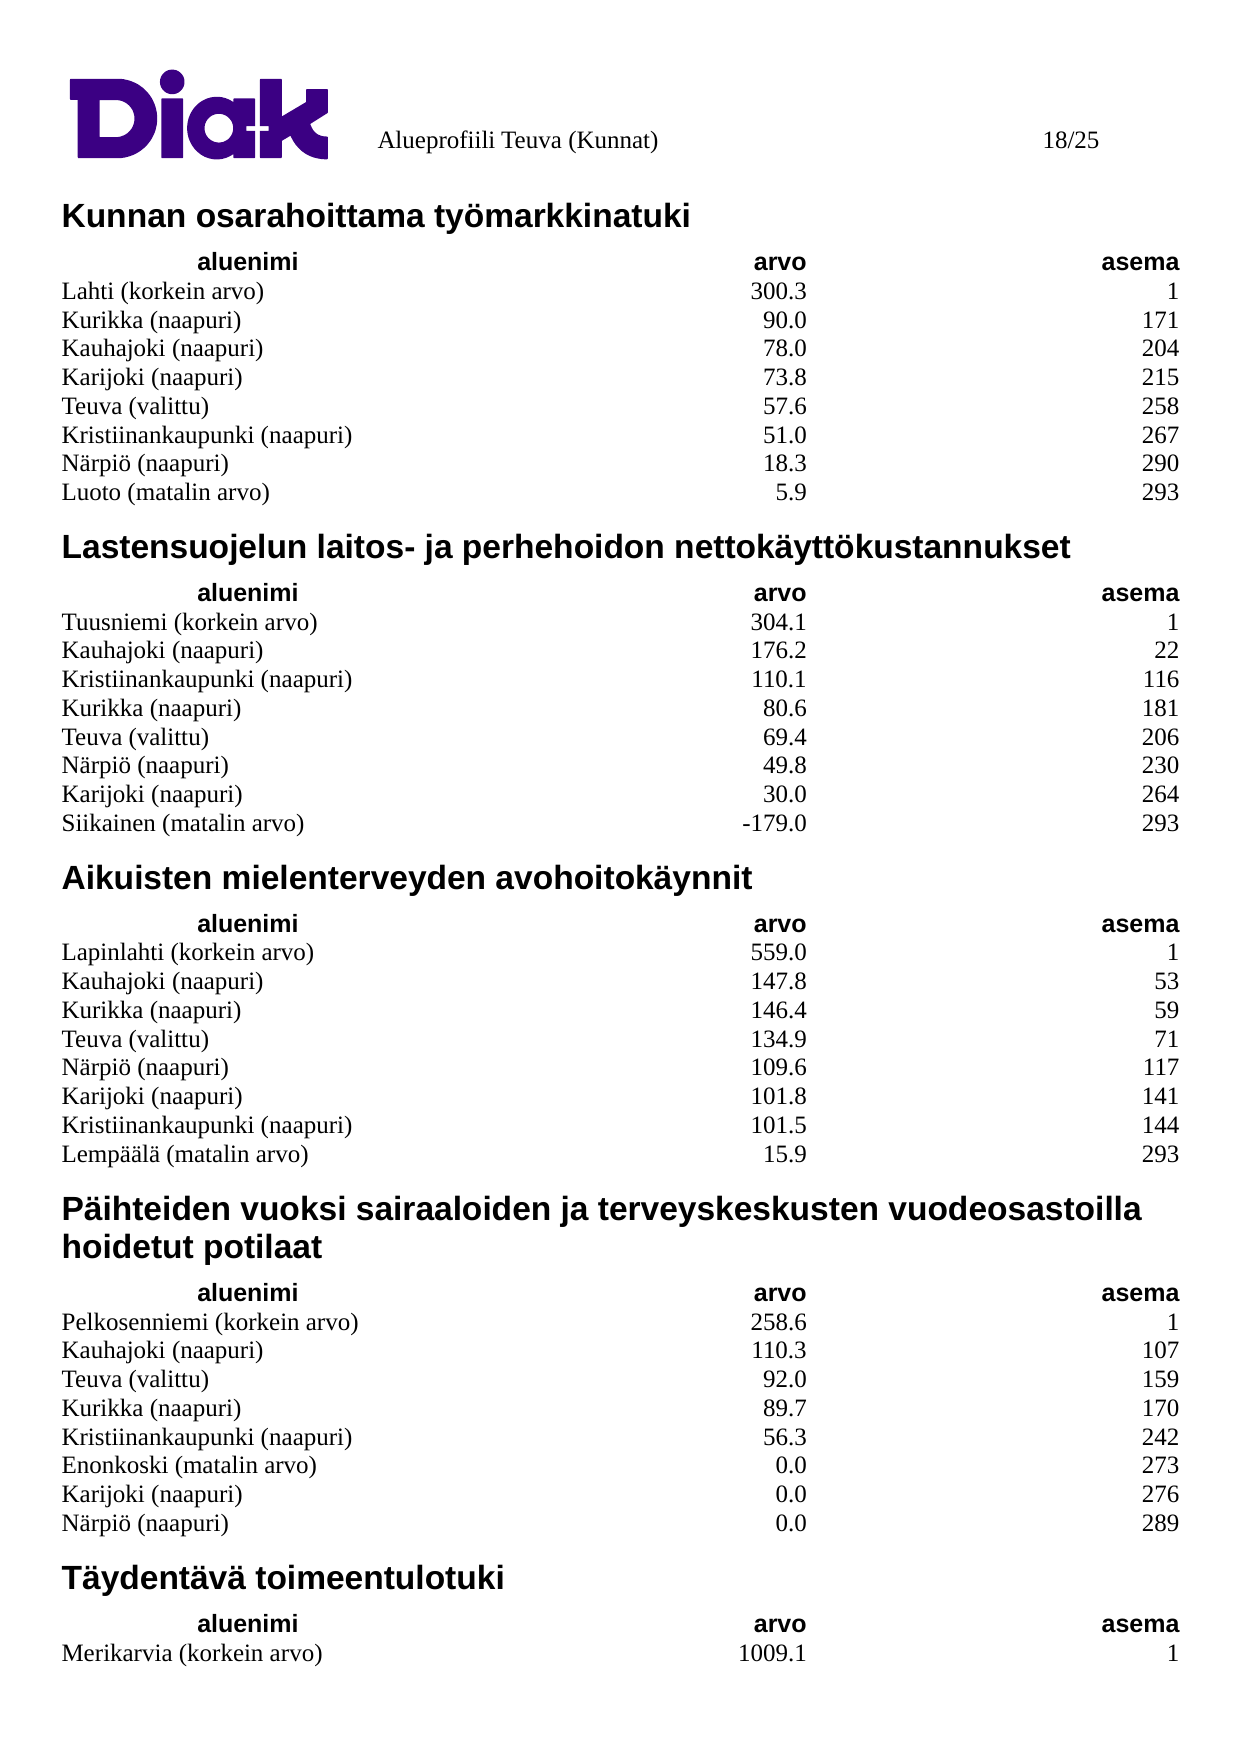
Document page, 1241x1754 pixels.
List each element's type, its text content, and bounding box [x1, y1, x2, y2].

table_cell 146.4 [434, 995, 806, 1024]
table_cell 206 [806, 722, 1179, 751]
table_header asema [806, 909, 1179, 937]
table_cell 110.1 [434, 664, 806, 693]
table_cell Kurikka (naapuri) [61, 995, 434, 1024]
table_cell 1 [806, 1307, 1179, 1336]
table_cell 215 [806, 362, 1179, 391]
table_cell Enonkoski (matalin arvo) [61, 1451, 434, 1479]
table_header aluenimi [61, 1278, 434, 1307]
table_cell Lempäälä (matalin arvo) [61, 1139, 434, 1167]
subtitle Aikuisten mielenterveyden avohoitokäynnit [61, 858, 1179, 896]
table_cell Kauhajoki (naapuri) [61, 966, 434, 995]
table_header asema [806, 1609, 1179, 1638]
table_cell 15.9 [434, 1139, 806, 1167]
table_cell Karijoki (naapuri) [61, 1479, 434, 1508]
table_cell 170 [806, 1393, 1179, 1422]
table_cell 159 [806, 1364, 1179, 1393]
table_cell 69.4 [434, 722, 806, 751]
table_cell 5.9 [434, 477, 806, 506]
table_cell Närpiö (naapuri) [61, 449, 434, 477]
table_cell 230 [806, 751, 1179, 779]
table_cell 0.0 [434, 1508, 806, 1537]
table_cell 51.0 [434, 420, 806, 448]
table_cell 273 [806, 1451, 1179, 1479]
subtitle Päihteiden vuoksi sairaaloiden ja terveyskeskusten vuodeosastoilla hoidetut potilaat [61, 1188, 1179, 1266]
table_cell 78.0 [434, 334, 806, 362]
table_cell 1 [806, 1638, 1179, 1666]
table_cell Karijoki (naapuri) [61, 779, 434, 808]
table_cell Lapinlahti (korkein arvo) [61, 938, 434, 966]
table_cell 267 [806, 420, 1179, 448]
table_header arvo [434, 1609, 806, 1638]
table_cell 290 [806, 449, 1179, 477]
table_header arvo [434, 247, 806, 276]
table_cell 30.0 [434, 779, 806, 808]
table_cell 90.0 [434, 305, 806, 333]
table_cell 0.0 [434, 1479, 806, 1508]
table_cell 264 [806, 779, 1179, 808]
table_cell 71 [806, 1024, 1179, 1052]
table_cell Teuva (valittu) [61, 1364, 434, 1393]
table_cell 258.6 [434, 1307, 806, 1336]
table_cell 110.3 [434, 1336, 806, 1364]
table_cell Kauhajoki (naapuri) [61, 334, 434, 362]
table_header asema [806, 578, 1179, 607]
table_cell 0.0 [434, 1451, 806, 1479]
table_cell Kurikka (naapuri) [61, 1393, 434, 1422]
table_cell 559.0 [434, 938, 806, 966]
table_cell Kauhajoki (naapuri) [61, 636, 434, 664]
table_cell Teuva (valittu) [61, 722, 434, 751]
table_cell 204 [806, 334, 1179, 362]
table_cell 289 [806, 1508, 1179, 1537]
table_cell 57.6 [434, 391, 806, 420]
table_cell 53 [806, 966, 1179, 995]
subtitle Kunnan osarahoittama työmarkkinatuki [61, 196, 1179, 235]
table_cell 176.2 [434, 636, 806, 664]
subtitle Lastensuojelun laitos- ja perhehoidon nettokäyttökustannukset [61, 527, 1179, 566]
table_cell 293 [806, 1139, 1179, 1167]
subtitle Täydentävä toimeentulotuki [61, 1558, 1179, 1596]
table_cell 116 [806, 664, 1179, 693]
table_cell 181 [806, 693, 1179, 722]
table_cell 89.7 [434, 1393, 806, 1422]
table_cell 18.3 [434, 449, 806, 477]
table_cell 56.3 [434, 1422, 806, 1451]
table_cell Kurikka (naapuri) [61, 693, 434, 722]
table_cell Siikainen (matalin arvo) [61, 808, 434, 837]
table_cell 134.9 [434, 1024, 806, 1052]
table_header arvo [434, 578, 806, 607]
table_cell Närpiö (naapuri) [61, 1508, 434, 1537]
table_cell Pelkosenniemi (korkein arvo) [61, 1307, 434, 1336]
table_cell 293 [806, 808, 1179, 837]
table_cell 171 [806, 305, 1179, 333]
table_cell Kristiinankaupunki (naapuri) [61, 1422, 434, 1451]
table_header asema [806, 1278, 1179, 1307]
table_cell Lahti (korkein arvo) [61, 276, 434, 305]
table_cell 147.8 [434, 966, 806, 995]
table_cell Kauhajoki (naapuri) [61, 1336, 434, 1364]
table_header aluenimi [61, 247, 434, 276]
table_cell Karijoki (naapuri) [61, 362, 434, 391]
table_cell 258 [806, 391, 1179, 420]
table_cell 304.1 [434, 607, 806, 636]
table_header aluenimi [61, 1609, 434, 1638]
table_cell 101.5 [434, 1110, 806, 1139]
table_cell Närpiö (naapuri) [61, 751, 434, 779]
table_cell -179.0 [434, 808, 806, 837]
table_cell Teuva (valittu) [61, 391, 434, 420]
table_header aluenimi [61, 578, 434, 607]
table_cell 109.6 [434, 1053, 806, 1081]
table_cell Kristiinankaupunki (naapuri) [61, 664, 434, 693]
table_cell 49.8 [434, 751, 806, 779]
table_cell 276 [806, 1479, 1179, 1508]
table_header aluenimi [61, 909, 434, 937]
table_header arvo [434, 909, 806, 937]
table_cell 1009.1 [434, 1638, 806, 1666]
table_cell 107 [806, 1336, 1179, 1364]
table_cell 1 [806, 276, 1179, 305]
table_cell 1 [806, 938, 1179, 966]
table_cell Merikarvia (korkein arvo) [61, 1638, 434, 1666]
table_cell 73.8 [434, 362, 806, 391]
table_cell Kurikka (naapuri) [61, 305, 434, 333]
table_cell 92.0 [434, 1364, 806, 1393]
table_header arvo [434, 1278, 806, 1307]
table_cell Närpiö (naapuri) [61, 1053, 434, 1081]
table_cell Teuva (valittu) [61, 1024, 434, 1052]
table_cell 101.8 [434, 1081, 806, 1110]
table_cell Karijoki (naapuri) [61, 1081, 434, 1110]
table_cell 80.6 [434, 693, 806, 722]
table_cell 1 [806, 607, 1179, 636]
table_cell 144 [806, 1110, 1179, 1139]
table_cell 141 [806, 1081, 1179, 1110]
table_cell 293 [806, 477, 1179, 506]
table_cell Kristiinankaupunki (naapuri) [61, 1110, 434, 1139]
table_cell 300.3 [434, 276, 806, 305]
table_cell 242 [806, 1422, 1179, 1451]
table_cell Luoto (matalin arvo) [61, 477, 434, 506]
table_header asema [806, 247, 1179, 276]
table_cell 117 [806, 1053, 1179, 1081]
table_cell Kristiinankaupunki (naapuri) [61, 420, 434, 448]
table_cell 22 [806, 636, 1179, 664]
table_cell 59 [806, 995, 1179, 1024]
table_cell Tuusniemi (korkein arvo) [61, 607, 434, 636]
